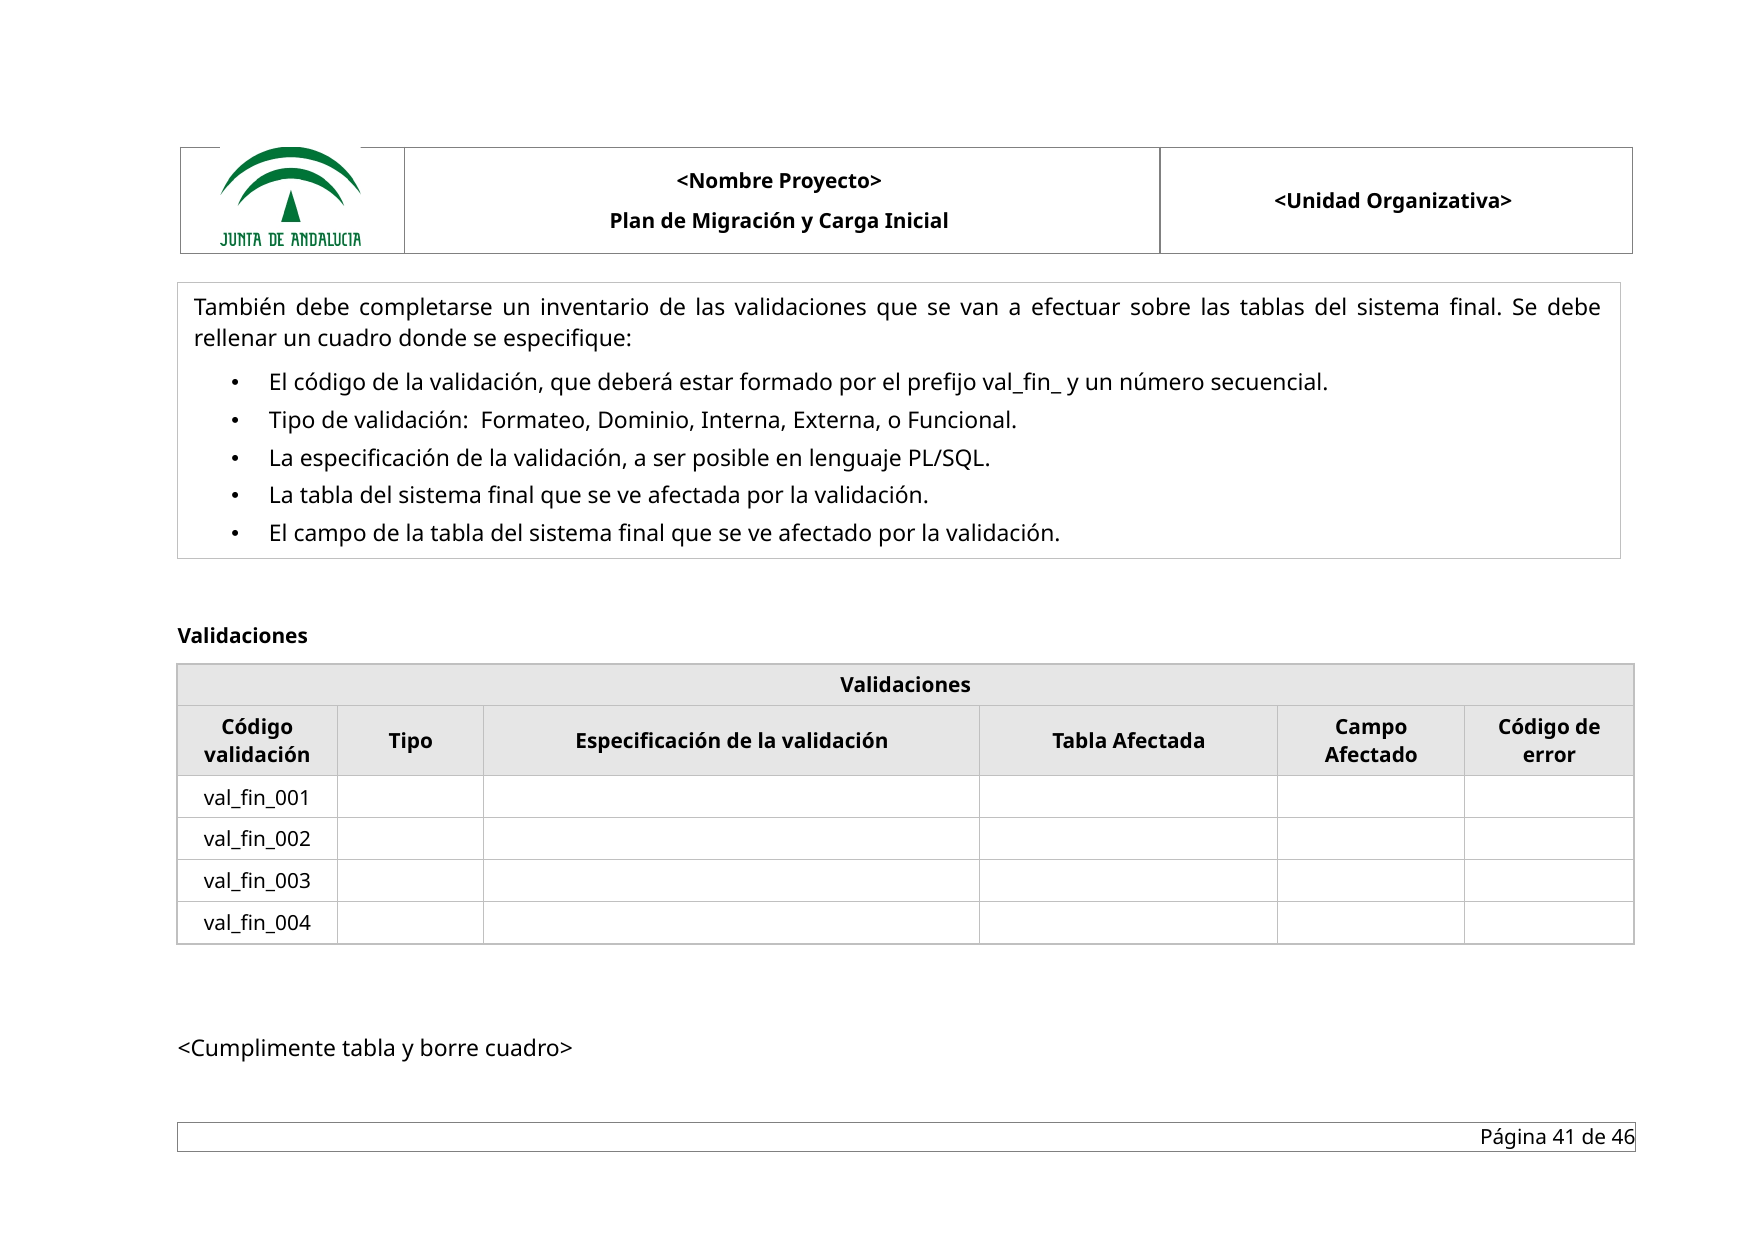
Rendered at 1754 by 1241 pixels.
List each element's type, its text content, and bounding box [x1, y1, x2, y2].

table_cell [1465, 902, 1633, 943]
table_cell [1278, 902, 1464, 943]
table_cell [1278, 818, 1464, 859]
table_cell [338, 818, 483, 859]
table_cell [338, 860, 483, 901]
table_cell val_fin_004 [178, 902, 337, 943]
table_cell Código de error [1465, 706, 1633, 775]
table_cell Especificación de la validación [484, 706, 979, 775]
text Validaciones [177, 622, 1636, 650]
table_cell Código validación [178, 706, 337, 775]
table_cell Campo Afectado [1278, 706, 1464, 775]
list El campo de la tabla del sistema final que se ve afectado por la validación. [231, 517, 1604, 548]
table_cell [484, 818, 979, 859]
table_cell Tabla Afectada [980, 706, 1277, 775]
list Tipo de validación: Formateo, Dominio, Interna, Externa, o Funcional. [231, 404, 1604, 435]
list La especificación de la validación, a ser posible en lenguaje PL/SQL. [231, 441, 1604, 473]
table_cell [980, 860, 1277, 901]
table_cell [980, 818, 1277, 859]
table_cell [1278, 776, 1464, 817]
table_cell val_fin_002 [178, 818, 337, 859]
table_cell [1465, 776, 1633, 817]
table_cell [484, 902, 979, 943]
table_cell [980, 902, 1277, 943]
list La tabla del sistema final que se ve afectada por la validación. [231, 479, 1604, 510]
table_cell [1465, 818, 1633, 859]
text <Cumplimente tabla y borre cuadro> [177, 1032, 1636, 1063]
table_cell Tipo [338, 706, 483, 775]
table_cell [338, 902, 483, 943]
table_cell [484, 776, 979, 817]
table_cell val_fin_003 [178, 860, 337, 901]
list El código de la validación, que deberá estar formado por el prefijo val_fin_ y un número secuencial. [231, 366, 1604, 397]
table_cell [338, 776, 483, 817]
table_cell [1278, 860, 1464, 901]
text También debe completarse un inventario de las validaciones que se van a efectuar sobre las tablas del sistema final. Se debe rellenar un cuadro donde se especifique: [194, 291, 1604, 353]
table_cell [980, 776, 1277, 817]
table_cell val_fin_001 [178, 776, 337, 817]
table_cell [1465, 860, 1633, 901]
table_cell [484, 860, 979, 901]
table_header Validaciones [178, 665, 1633, 705]
